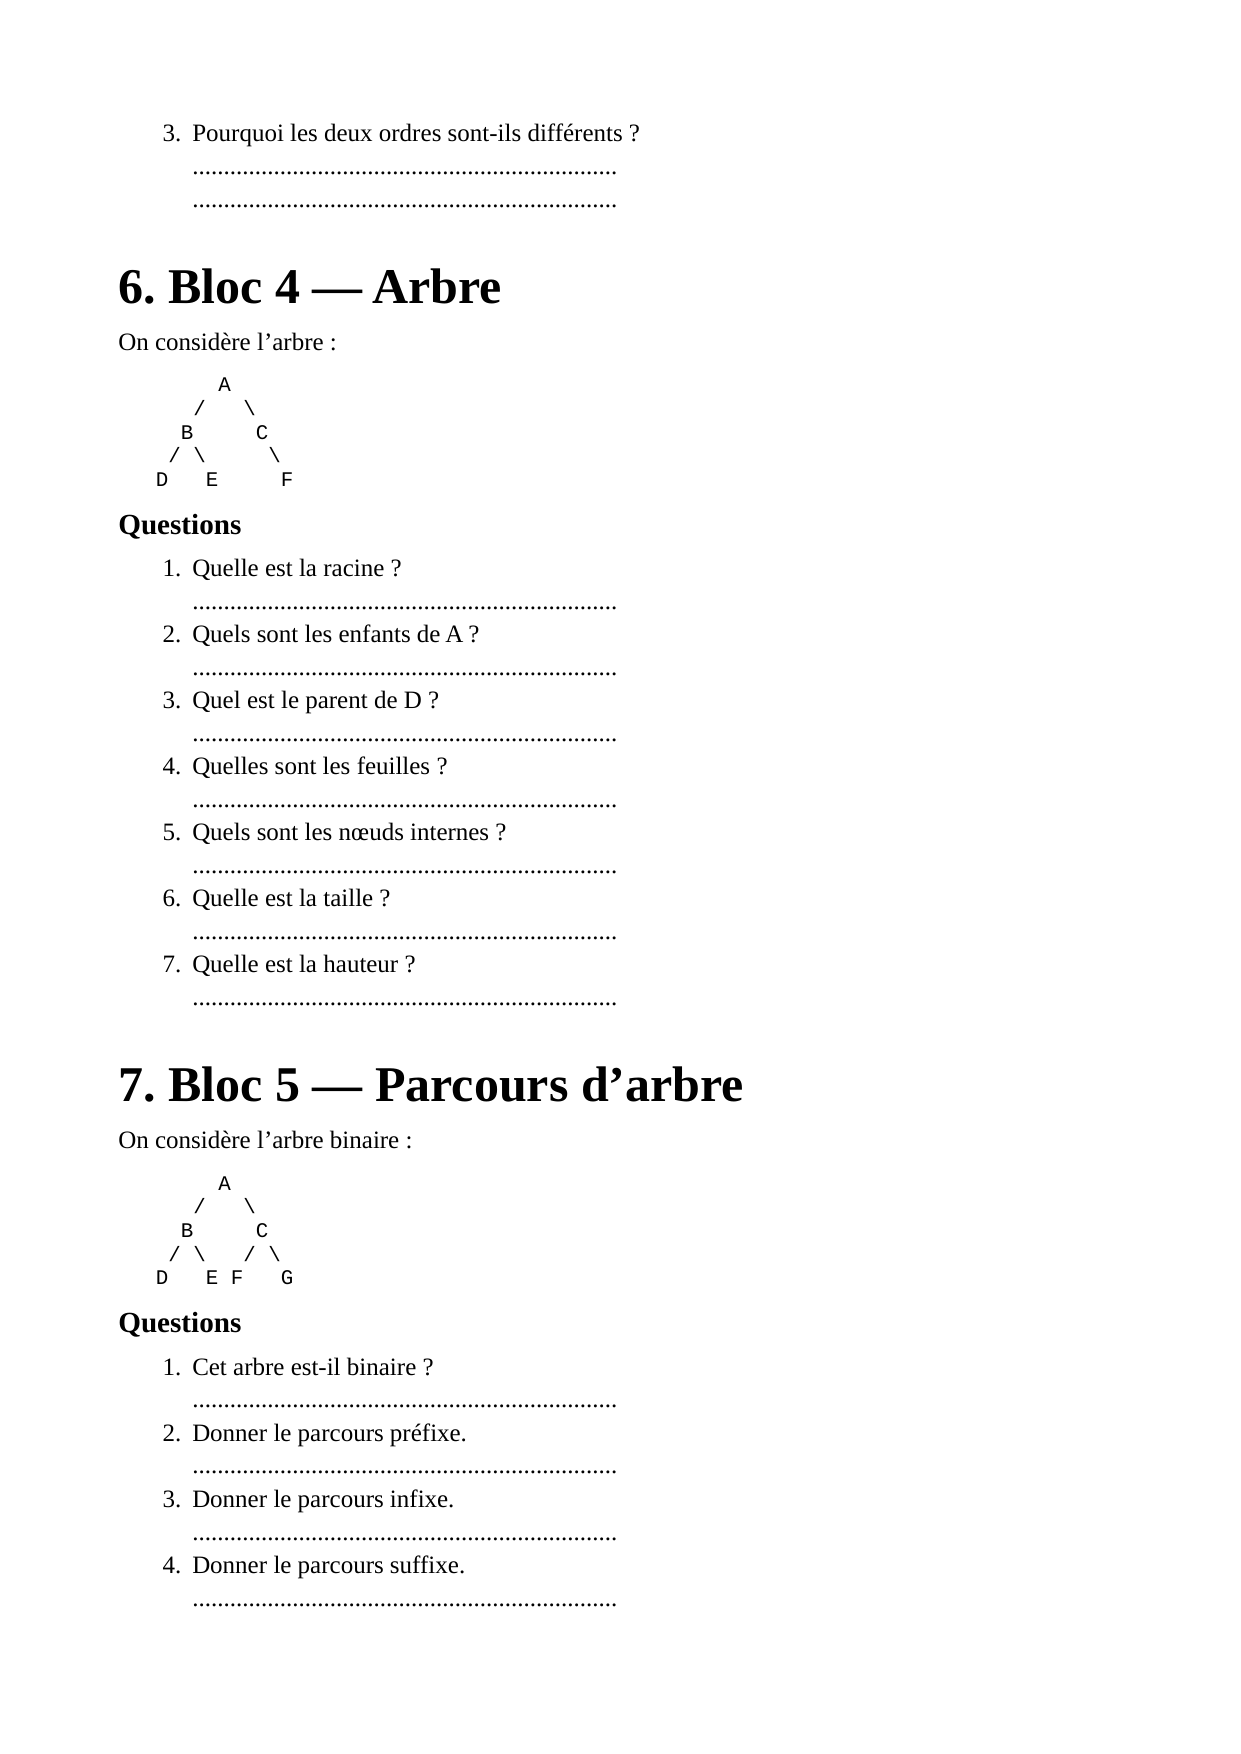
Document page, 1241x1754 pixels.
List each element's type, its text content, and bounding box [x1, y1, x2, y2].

list Quels sont les nœuds internes ? .................................................................... [162, 817, 1122, 879]
subtitle 7. Bloc 5 — Parcours d’arbre [118, 1055, 1122, 1113]
list Quelle est la hauteur ? .................................................................... [162, 949, 1122, 1011]
text A [118, 1173, 1122, 1196]
text D E F [118, 469, 1122, 493]
text B C [118, 1220, 1122, 1244]
list Pourquoi les deux ordres sont-ils différents ? .................................................................... .................................................................... [162, 118, 1122, 213]
list Donner le parcours préfixe. .................................................................... [162, 1418, 1122, 1479]
list Donner le parcours suffixe. .................................................................... [162, 1550, 1122, 1611]
list Donner le parcours infixe. .................................................................... [162, 1484, 1122, 1545]
list Quelles sont les feuilles ? .................................................................... [162, 751, 1122, 813]
text B C [118, 422, 1122, 445]
text On considère l’arbre binaire : [118, 1125, 1122, 1154]
text / \ [118, 1196, 1122, 1220]
text A [118, 374, 1122, 398]
text / \ \ [118, 445, 1122, 469]
subtitle Questions [118, 1306, 1122, 1339]
list Quels sont les enfants de A ? .................................................................... [162, 619, 1122, 681]
text D E F G [118, 1267, 1122, 1291]
text / \ / \ [118, 1244, 1122, 1267]
list Quelle est la taille ? .................................................................... [162, 883, 1122, 945]
text On considère l’arbre : [118, 327, 1122, 356]
list Cet arbre est-il binaire ? .................................................................... [162, 1352, 1122, 1413]
text / \ [118, 398, 1122, 422]
list Quelle est la racine ? .................................................................... [162, 553, 1122, 615]
subtitle 6. Bloc 4 — Arbre [118, 257, 1122, 314]
subtitle Questions [118, 507, 1122, 541]
list Quel est le parent de D ? .................................................................... [162, 685, 1122, 747]
